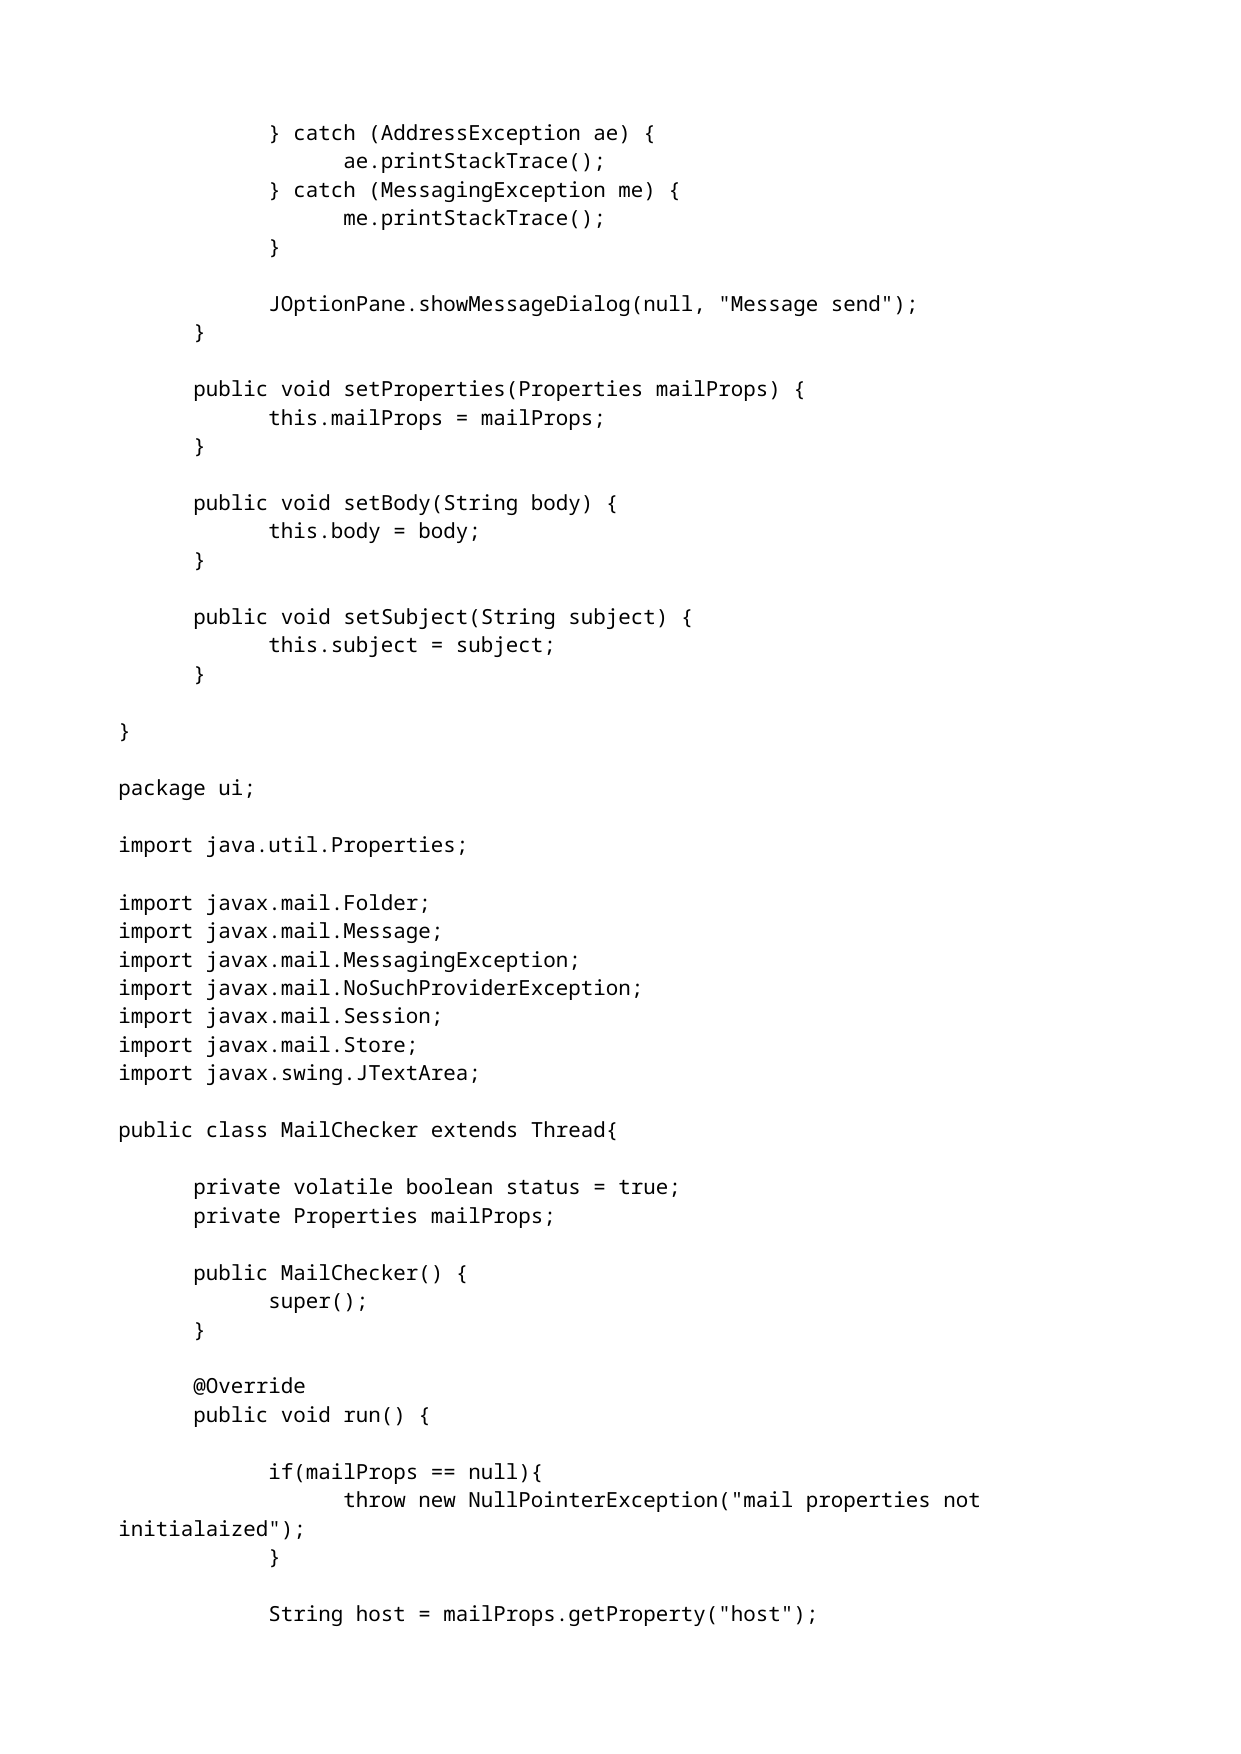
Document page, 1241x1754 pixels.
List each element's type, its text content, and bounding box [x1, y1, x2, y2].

text } catch (MessagingException me) { [118, 175, 1122, 203]
text public void run() { [118, 1400, 1122, 1428]
text } [118, 659, 1122, 687]
text import javax.mail.Folder; [118, 888, 1122, 916]
text this.body = body; [118, 517, 1122, 545]
text public class MailChecker extends Thread{ [118, 1116, 1122, 1144]
text ae.printStackTrace(); [118, 147, 1122, 175]
text @Override [118, 1372, 1122, 1400]
text } [118, 545, 1122, 573]
text private Properties mailProps; [118, 1201, 1122, 1229]
text String host = mailProps.getProperty("host"); [118, 1599, 1122, 1627]
text import javax.mail.MessagingException; [118, 945, 1122, 973]
text package ui; [118, 773, 1122, 802]
text public void setProperties(Properties mailProps) { [118, 374, 1122, 403]
text import java.util.Properties; [118, 831, 1122, 859]
text } catch (AddressException ae) { [118, 118, 1122, 147]
text throw new NullPointerException("mail properties not initialaized"); [118, 1485, 1122, 1542]
text this.subject = subject; [118, 631, 1122, 659]
text import javax.mail.NoSuchProviderException; [118, 973, 1122, 1002]
text import javax.mail.Store; [118, 1030, 1122, 1058]
text } [118, 1315, 1122, 1343]
text import javax.mail.Session; [118, 1002, 1122, 1030]
text this.mailProps = mailProps; [118, 403, 1122, 431]
text import javax.swing.JTextArea; [118, 1058, 1122, 1087]
text public MailChecker() { [118, 1258, 1122, 1286]
text } [118, 232, 1122, 260]
text public void setBody(String body) { [118, 488, 1122, 517]
text super(); [118, 1286, 1122, 1315]
text if(mailProps == null){ [118, 1457, 1122, 1485]
text me.printStackTrace(); [118, 203, 1122, 232]
text } [118, 431, 1122, 460]
text } [118, 317, 1122, 346]
text public void setSubject(String subject) { [118, 602, 1122, 631]
text } [118, 716, 1122, 745]
text private volatile boolean status = true; [118, 1172, 1122, 1201]
text import javax.mail.Message; [118, 916, 1122, 945]
text JOptionPane.showMessageDialog(null, "Message send"); [118, 289, 1122, 317]
text } [118, 1542, 1122, 1571]
